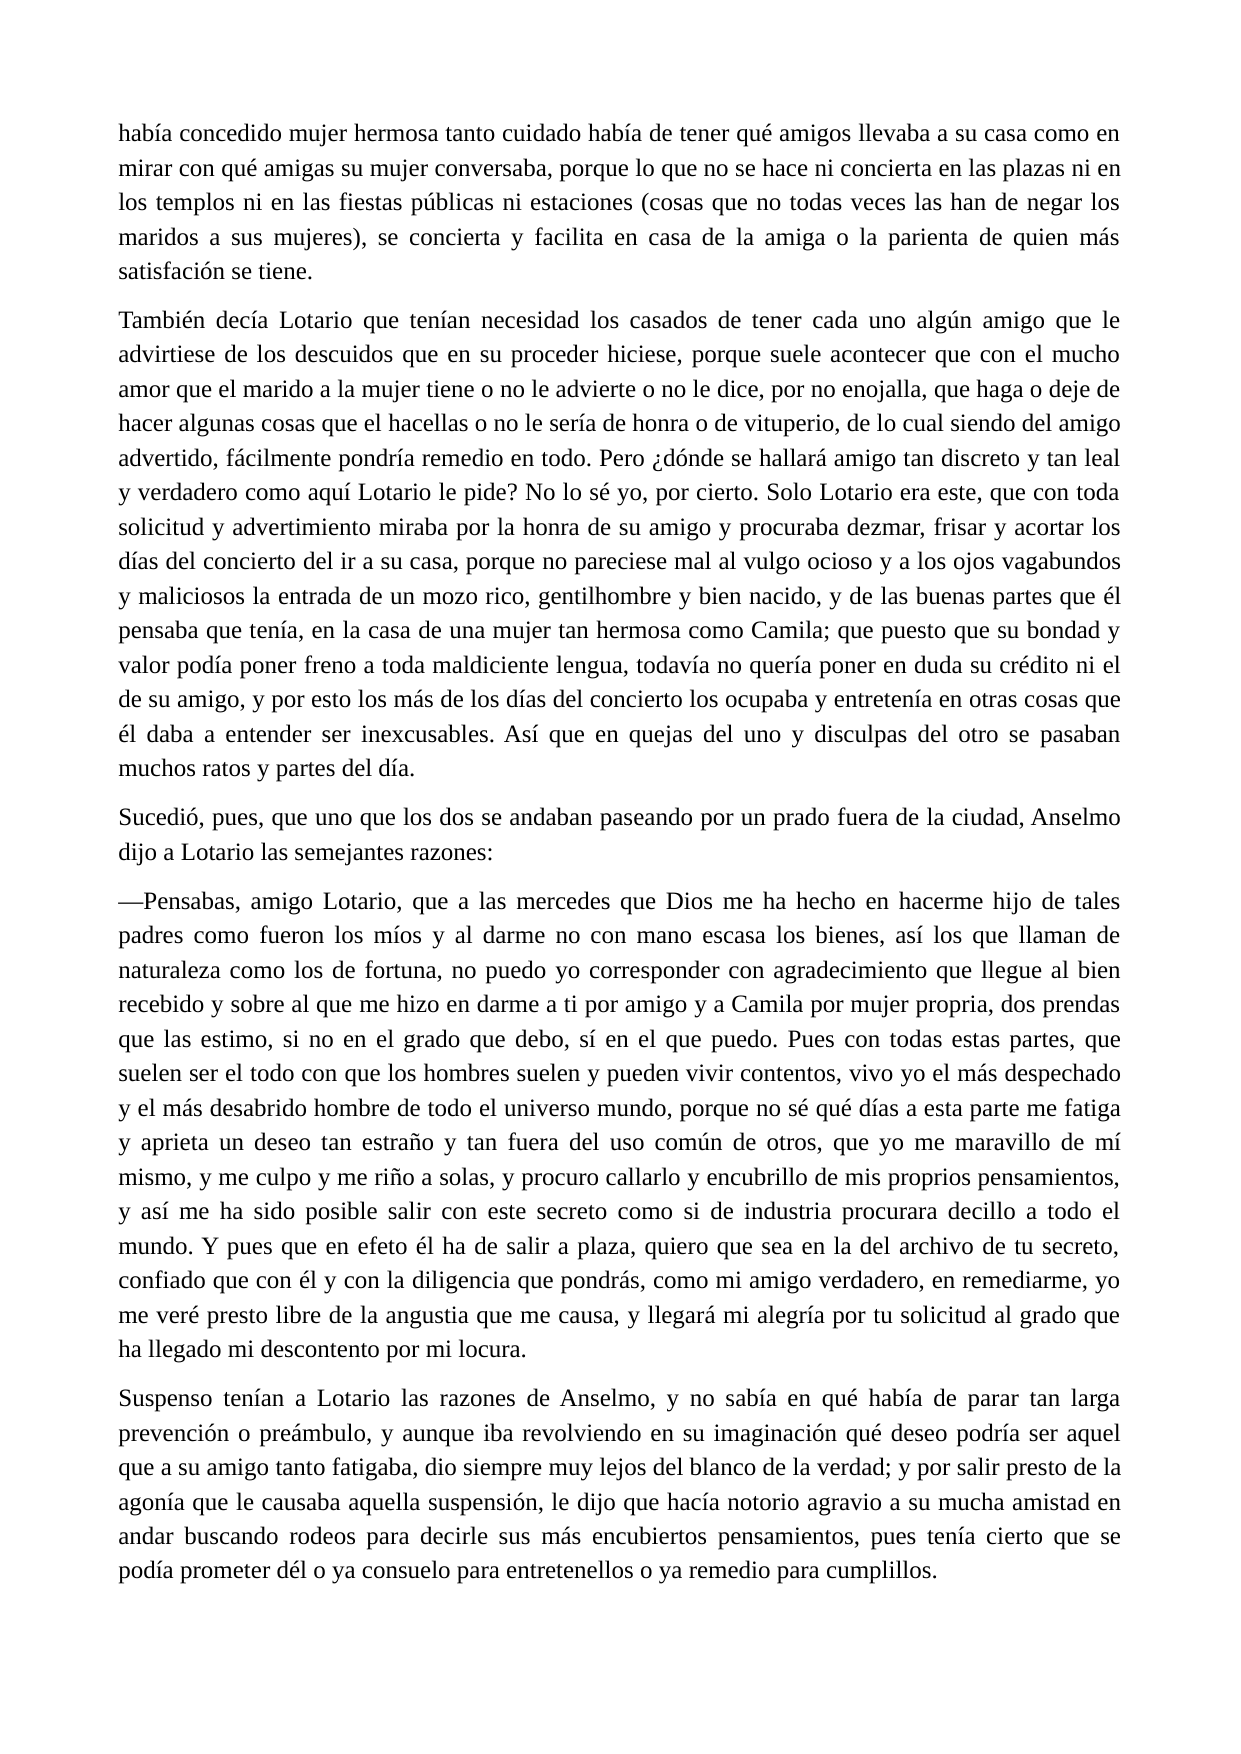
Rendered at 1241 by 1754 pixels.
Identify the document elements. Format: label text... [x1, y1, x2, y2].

text También decía Lotario que tenían necesidad los casados de tener cada uno algún amigo que le advirtiese de los descuidos que en su proceder hiciese, porque suele acontecer que con el mucho amor que el marido a la mujer tiene o no le advierte o no le dice, por no enojalla, que haga o deje de hacer algunas cosas que el hacellas o no le sería de honra o de vituperio, de lo cual siendo del amigo advertido, fácilmente pondría remedio en todo. Pero ¿dónde se hallará amigo tan discreto y tan leal y verdadero como aquí Lotario le pide? No lo sé yo, por cierto. Solo Lotario era este, que con toda solicitud y advertimiento miraba por la honra de su amigo y procuraba dezmar, frisar y acortar los días del concierto del ir a su casa, porque no pareciese mal al vulgo ocioso y a los ojos vagabundos y maliciosos la entrada de un mozo rico, gentilhombre y bien nacido, y de las buenas partes que él pensaba que tenía, en la casa de una mujer tan hermosa como Camila; que puesto que su bondad y valor podía poner freno a toda maldiciente lengua, todavía no quería poner en duda su crédito ni el de su amigo, y por esto los más de los días del concierto los ocupaba y entretenía en otras cosas que él daba a entender ser inexcusables. Así que en quejas del uno y disculpas del otro se pasaban muchos ratos y partes del día. [118, 305, 1122, 782]
text Sucedió, pues, que uno que los dos se andaban paseando por un prado fuera de la ciudad, Anselmo dijo a Lotario las semejantes razones: [118, 802, 1122, 866]
text —Pensabas, amigo Lotario, que a las mercedes que Dios me ha hecho en hacerme hijo de tales padres como fueron los míos y al darme no con mano escasa los bienes, así los que llaman de naturaleza como los de fortuna, no puedo yo corresponder con agradecimiento que llegue al bien recebido y sobre al que me hizo en darme a ti por amigo y a Camila por mujer propria, dos prendas que las estimo, si no en el grado que debo, sí en el que puedo. Pues con todas estas partes, que suelen ser el todo con que los hombres suelen y pueden vivir contentos, vivo yo el más despechado y el más desabrido hombre de todo el universo mundo, porque no sé qué días a esta parte me fatiga y aprieta un deseo tan estraño y tan fuera del uso común de otros, que yo me maravillo de mí mismo, y me culpo y me riño a solas, y procuro callarlo y encubrillo de mis proprios pensamientos, y así me ha sido posible salir con este secreto como si de industria procurara decillo a todo el mundo. Y pues que en efeto él ha de salir a plaza, quiero que sea en la del archivo de tu secreto, confiado que con él y con la diligencia que pondrás, como mi amigo verdadero, en remediarme, yo me veré presto libre de la angustia que me causa, y llegará mi alegría por tu solicitud al grado que ha llegado mi descontento por mi locura. [118, 886, 1122, 1363]
text había concedido mujer hermosa tanto cuidado había de tener qué amigos llevaba a su casa como en mirar con qué amigas su mujer conversaba, porque lo que no se hace ni concierta en las plazas ni en los templos ni en las fiestas públicas ni estaciones (cosas que no todas veces las han de negar los maridos a sus mujeres), se concierta y facilita en casa de la amiga o la parienta de quien más satisfación se tiene. [118, 118, 1122, 285]
text Suspenso tenían a Lotario las razones de Anselmo, y no sabía en qué había de parar tan larga prevención o preámbulo, y aunque iba revolviendo en su imaginación qué deseo podría ser aquel que a su amigo tanto fatigaba, dio siempre muy lejos del blanco de la verdad; y por salir presto de la agonía que le causaba aquella suspensión, le dijo que hacía notorio agravio a su mucha amistad en andar buscando rodeos para decirle sus más encubiertos pensamientos, pues tenía cierto que se podía prometer dél o ya consuelo para entretenellos o ya remedio para cumplillos. [118, 1383, 1122, 1584]
